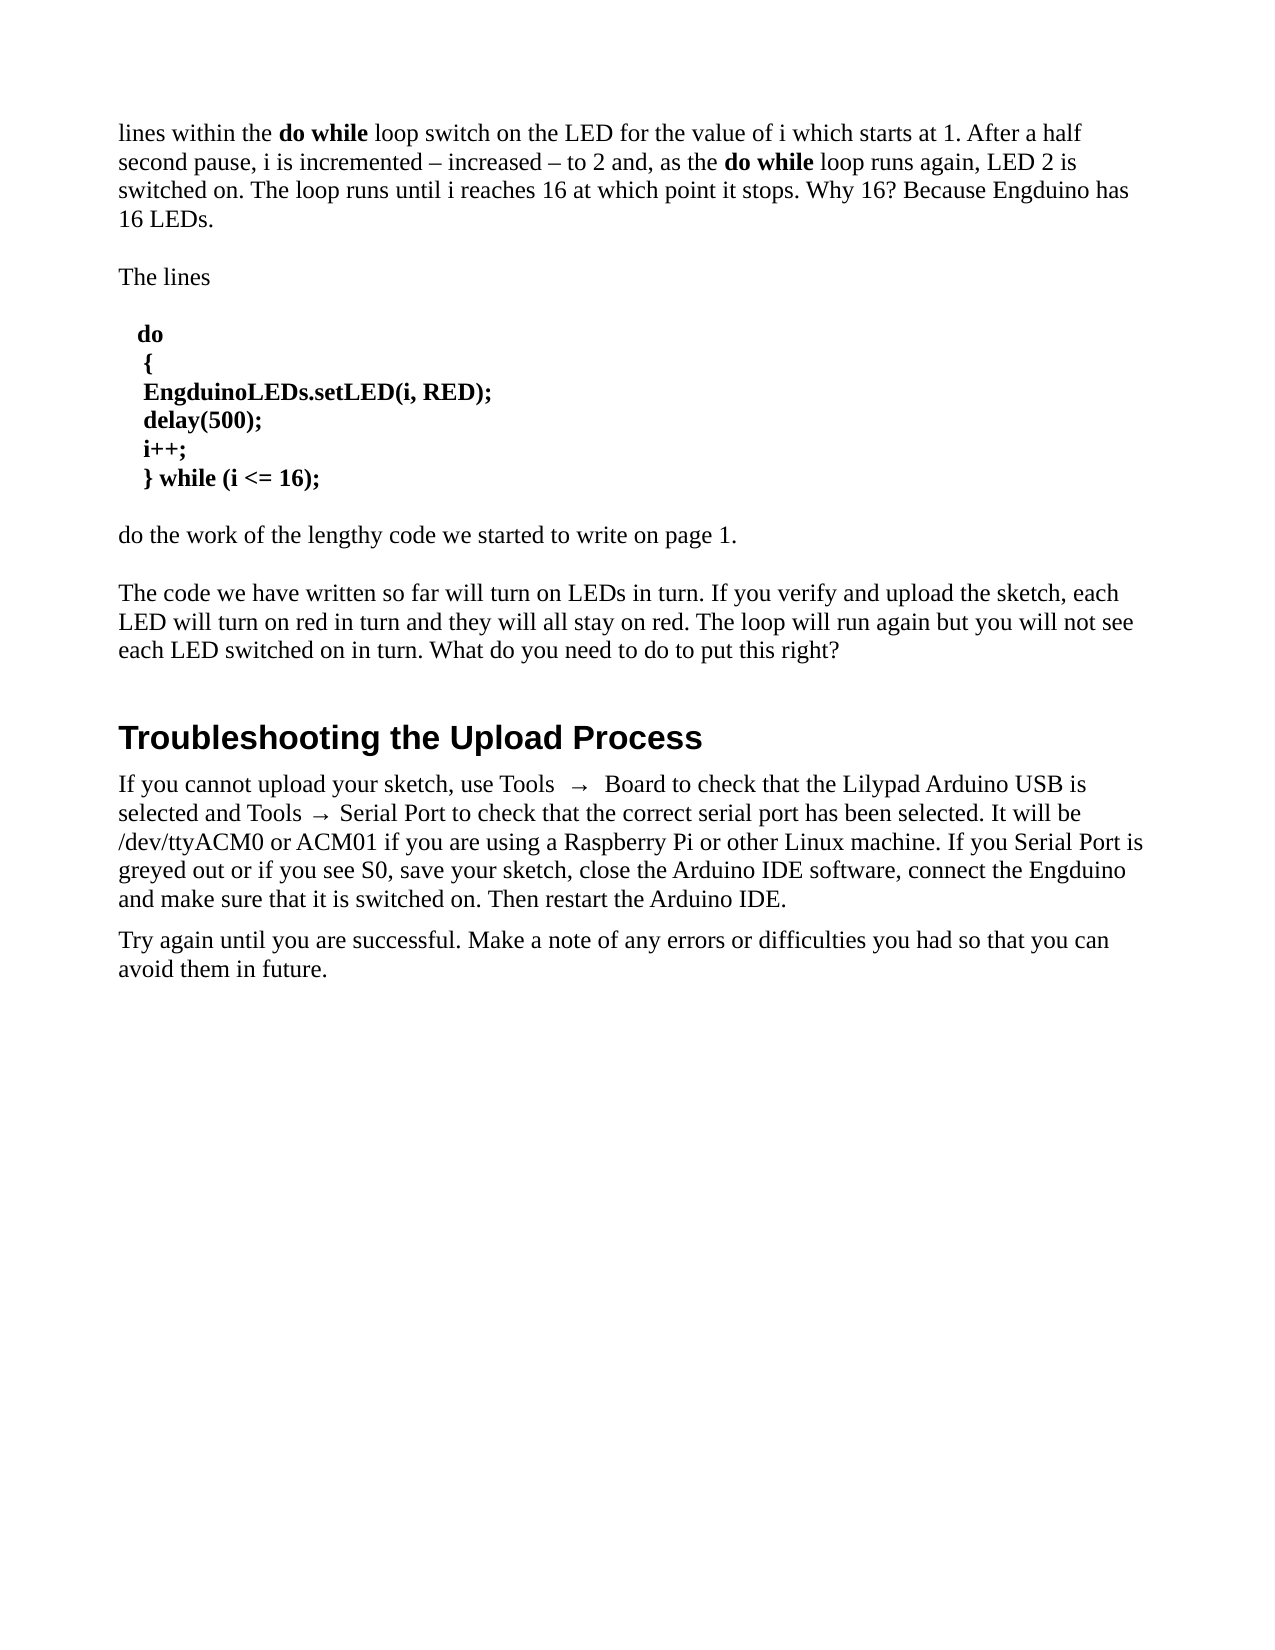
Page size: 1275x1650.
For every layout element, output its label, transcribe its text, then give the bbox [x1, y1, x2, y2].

text The code we have written so far will turn on LEDs in turn. If you verify and upload the sketch, each LED will turn on red in turn and they will all stay on red. The loop will run again but you will not see each LED switched on in turn. What do you need to do to put this right? [118, 578, 1157, 664]
text The lines [118, 262, 1157, 291]
text delay(500); [118, 406, 1157, 434]
text } while (i <= 16); [118, 463, 1157, 492]
text Try again until you are successful. Make a note of any errors or difficulties you had so that you can avoid them in future. [118, 926, 1157, 983]
text do [118, 319, 1157, 348]
text lines within the do while loop switch on the LED for the value of i which starts at 1. After a half second pause, i is incremented – increased – to 2 and, as the do while loop runs again, LED 2 is switched on. The loop runs until i reaches 16 at which point it stops. Why 16? Because Engduino has 16 LEDs. [118, 118, 1157, 233]
subtitle Troubleshooting the Upload Process [118, 718, 1157, 757]
text If you cannot upload your sketch, use Tools → Board to check that the Lilypad Arduino USB is selected and Tools → Serial Port to check that the correct serial port has been selected. It will be /dev/ttyACM0 or ACM01 if you are using a Raspberry Pi or other Linux machine. If you Serial Port is greyed out or if you see S0, save your sketch, close the Arduino IDE software, connect the Engduino and make sure that it is switched on. Then restart the Arduino IDE. [118, 769, 1157, 913]
text i++; [118, 434, 1157, 463]
text EngduinoLEDs.setLED(i, RED); [118, 377, 1157, 406]
text do the work of the lengthy code we started to write on page 1. [118, 521, 1157, 549]
text { [118, 348, 1157, 377]
